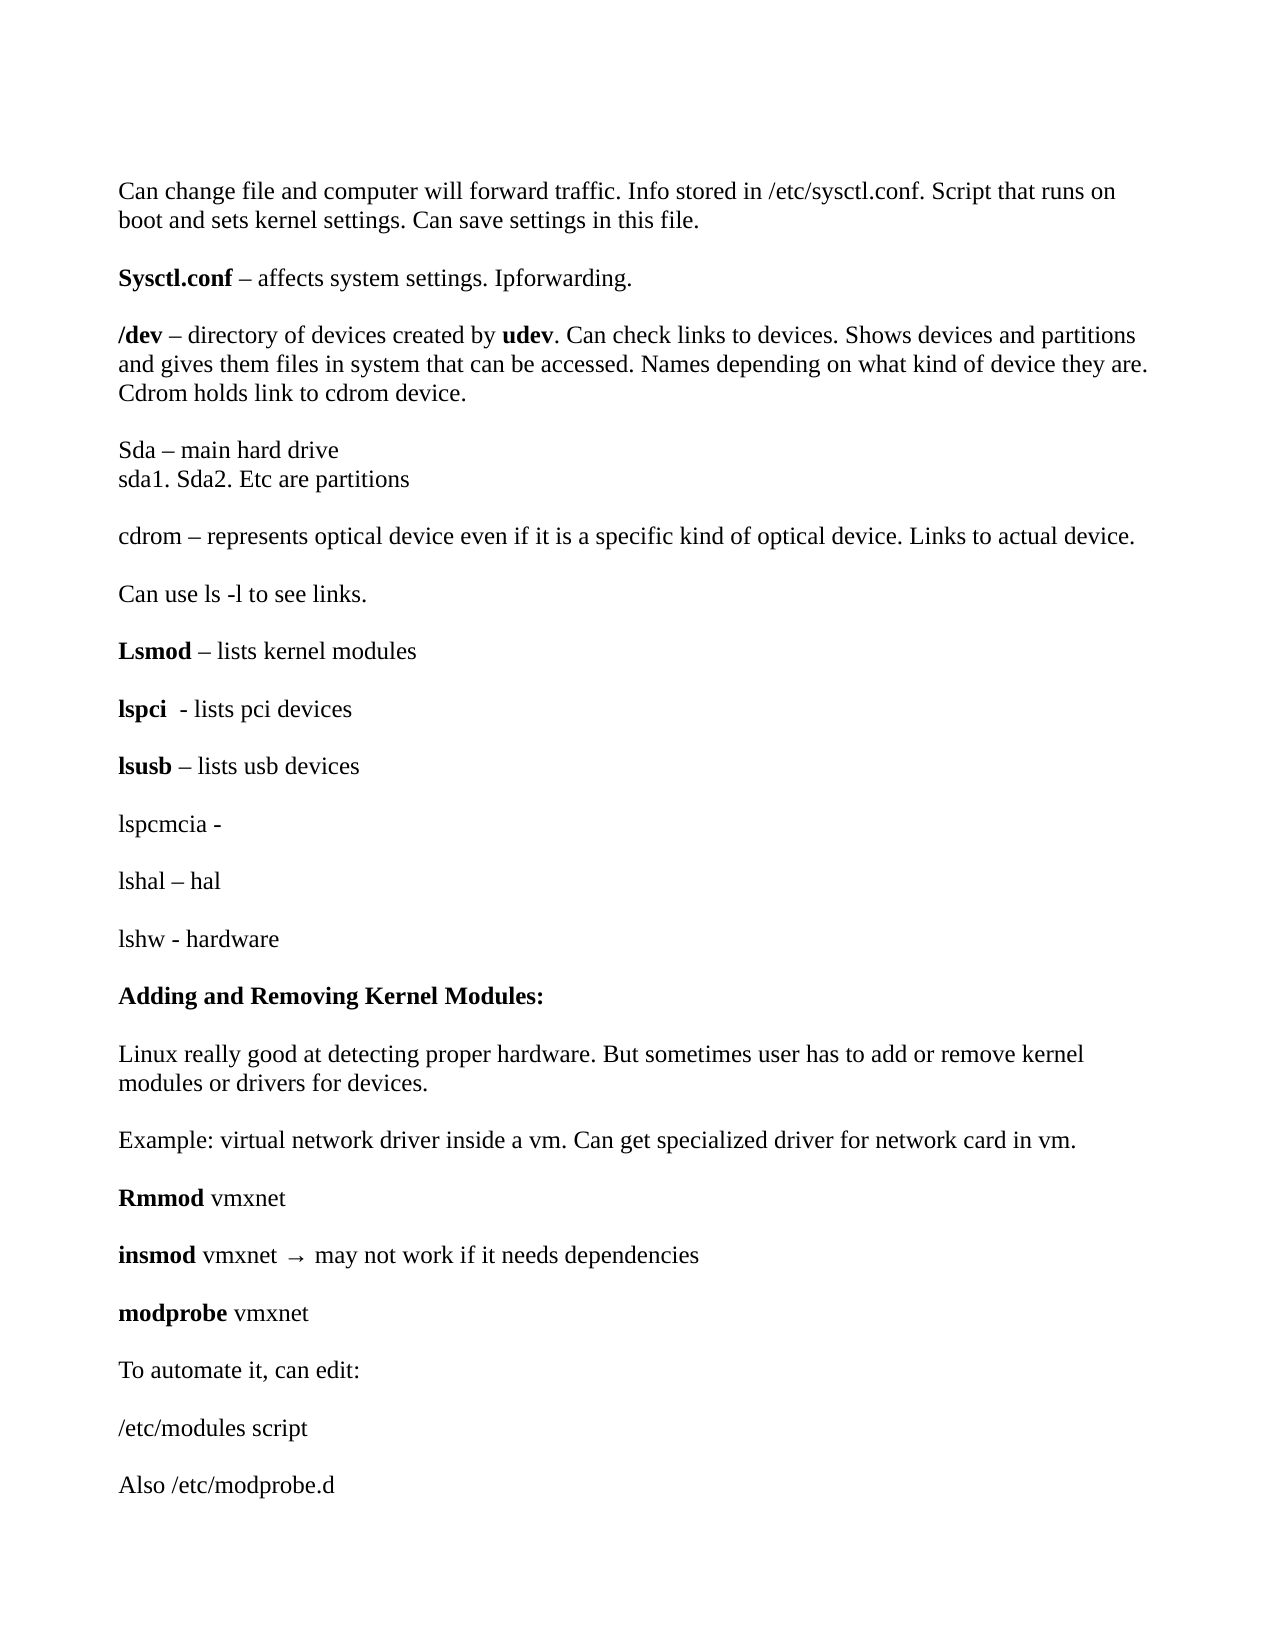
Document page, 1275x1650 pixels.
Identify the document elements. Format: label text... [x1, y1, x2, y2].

text /etc/modules script [118, 1413, 1157, 1441]
text insmod vmxnet → may not work if it needs dependencies [118, 1240, 1157, 1269]
text Lsmod – lists kernel modules [118, 636, 1157, 665]
text Also /etc/modprobe.d [118, 1470, 1157, 1499]
text Adding and Removing Kernel Modules: [118, 981, 1157, 1010]
text Linux really good at detecting proper hardware. But sometimes user has to add or remove kernel modules or drivers for devices. [118, 1039, 1157, 1096]
text modprobe vmxnet [118, 1298, 1157, 1326]
text lshw - hardware [118, 924, 1157, 953]
text Example: virtual network driver inside a vm. Can get specialized driver for network card in vm. [118, 1125, 1157, 1154]
text /dev – directory of devices created by udev. Can check links to devices. Shows devices and partitions and gives them files in system that can be accessed. Names depending on what kind of device they are. Cdrom holds link to cdrom device. [118, 320, 1157, 406]
text cdrom – represents optical device even if it is a specific kind of optical device. Links to actual device. [118, 521, 1157, 550]
text Rmmod vmxnet [118, 1183, 1157, 1211]
text Can use ls -l to see links. [118, 579, 1157, 608]
text Can change file and computer will forward traffic. Info stored in /etc/sysctl.conf. Script that runs on boot and sets kernel settings. Can save settings in this file. [118, 176, 1157, 234]
text lspcmcia - [118, 809, 1157, 838]
text lshal – hal [118, 866, 1157, 895]
text Sda – main hard drive [118, 435, 1157, 464]
text lspci - lists pci devices [118, 694, 1157, 723]
text To automate it, can edit: [118, 1355, 1157, 1384]
text lsusb – lists usb devices [118, 751, 1157, 780]
text Sysctl.conf – affects system settings. Ipforwarding. [118, 263, 1157, 291]
text sda1. Sda2. Etc are partitions [118, 464, 1157, 493]
